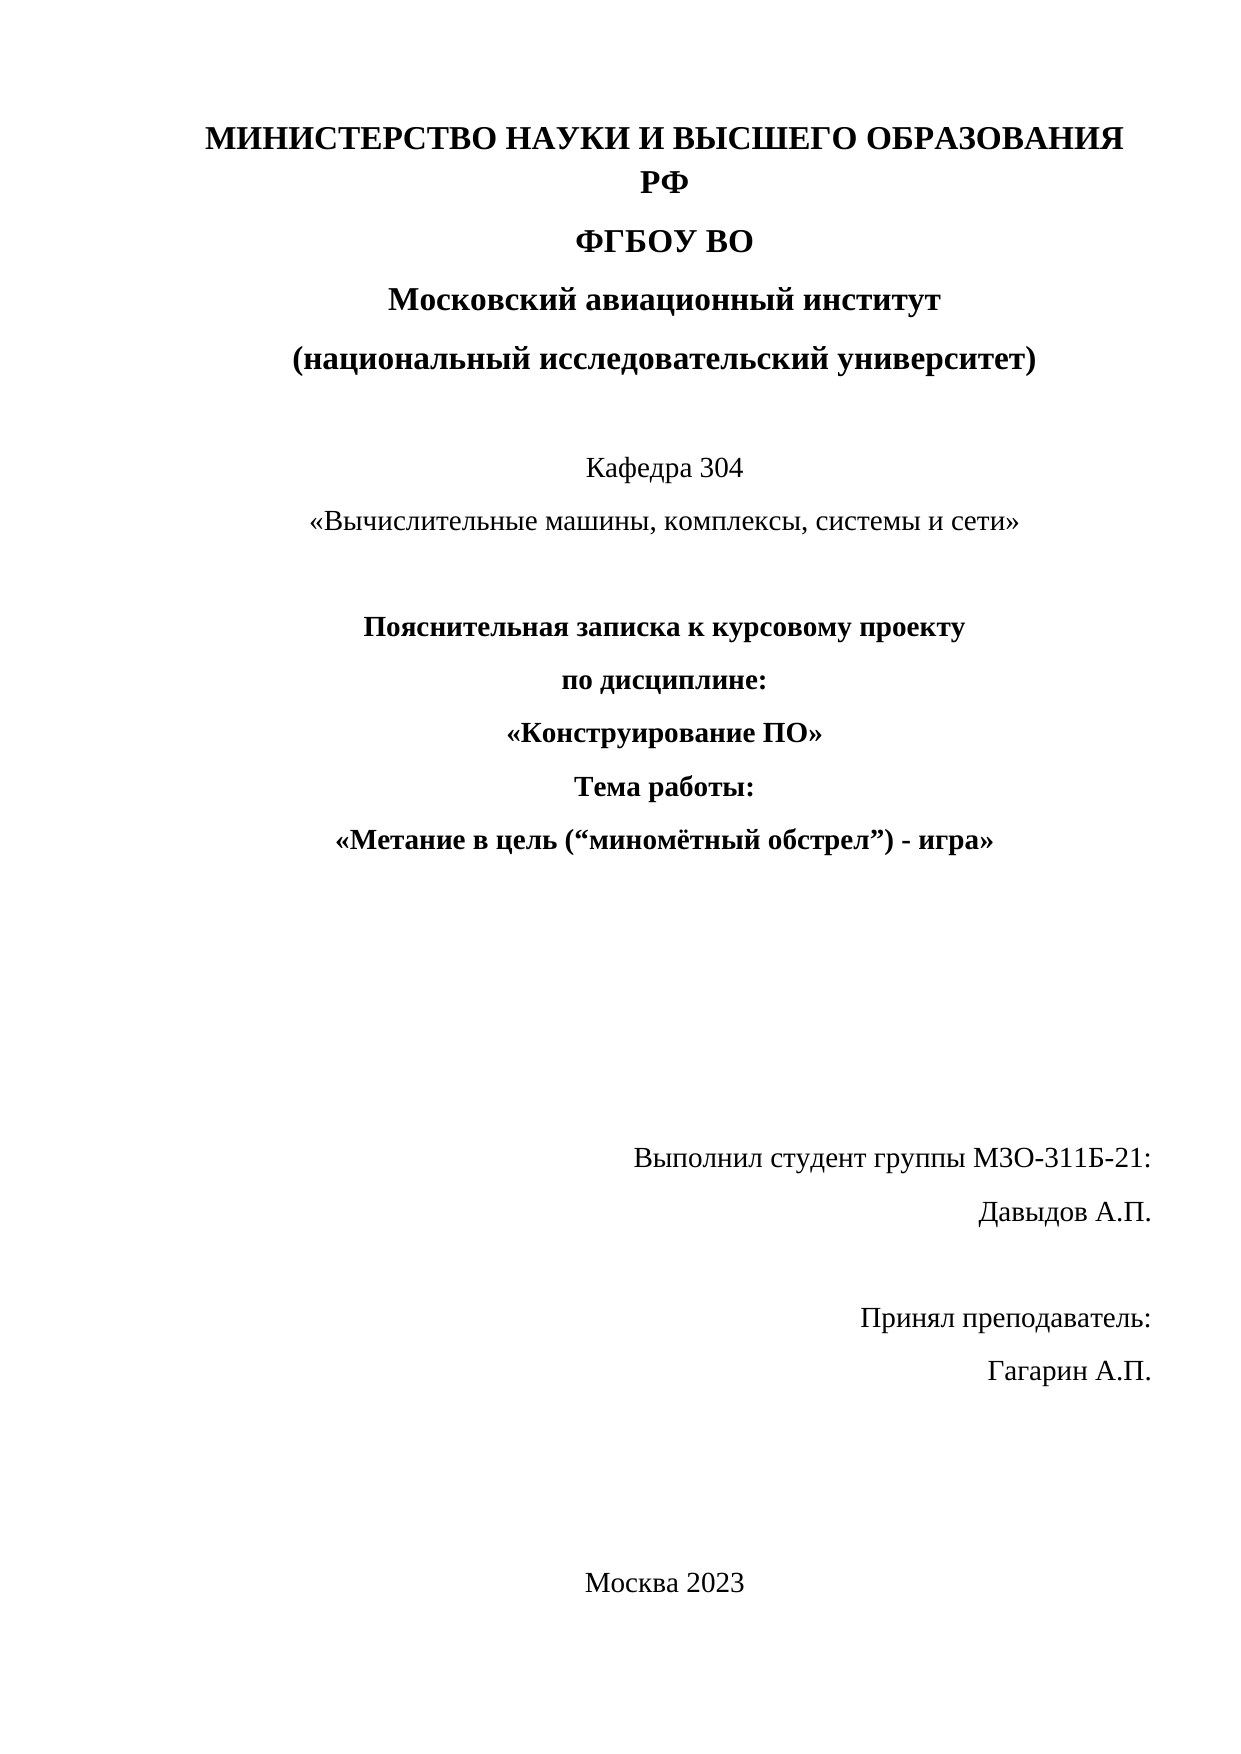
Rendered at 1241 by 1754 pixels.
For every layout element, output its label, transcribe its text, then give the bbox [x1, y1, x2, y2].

text Гагарин А.П. [177, 1353, 1152, 1387]
text ФГБОУ ВО [177, 221, 1152, 259]
text Московский авиационный институт [177, 279, 1152, 318]
text «Вычислительные машины, комплексы, системы и сети» [177, 503, 1152, 537]
text «Конструирование ПО» [177, 716, 1152, 749]
text (национальный исследовательский университет) [177, 338, 1152, 376]
text Тема работы: [177, 769, 1152, 802]
text Кафедра 304 [177, 450, 1152, 483]
text Пояснительная записка к курсовому проекту [177, 609, 1152, 643]
text МИНИСТЕРСТВО НАУКИ И ВЫСШЕГО ОБРАЗОВАНИЯ РФ [177, 118, 1152, 201]
text Давыдов А.П. [177, 1194, 1152, 1227]
text Принял преподаватель: [177, 1300, 1152, 1333]
text по дисциплине: [177, 662, 1152, 696]
text «Метание в цель (“миномётный обстрел”) - игра» [177, 822, 1152, 855]
text Выполнил студент группы М3О-311Б-21: [177, 1141, 1152, 1174]
text Москва 2023 [177, 1566, 1152, 1599]
